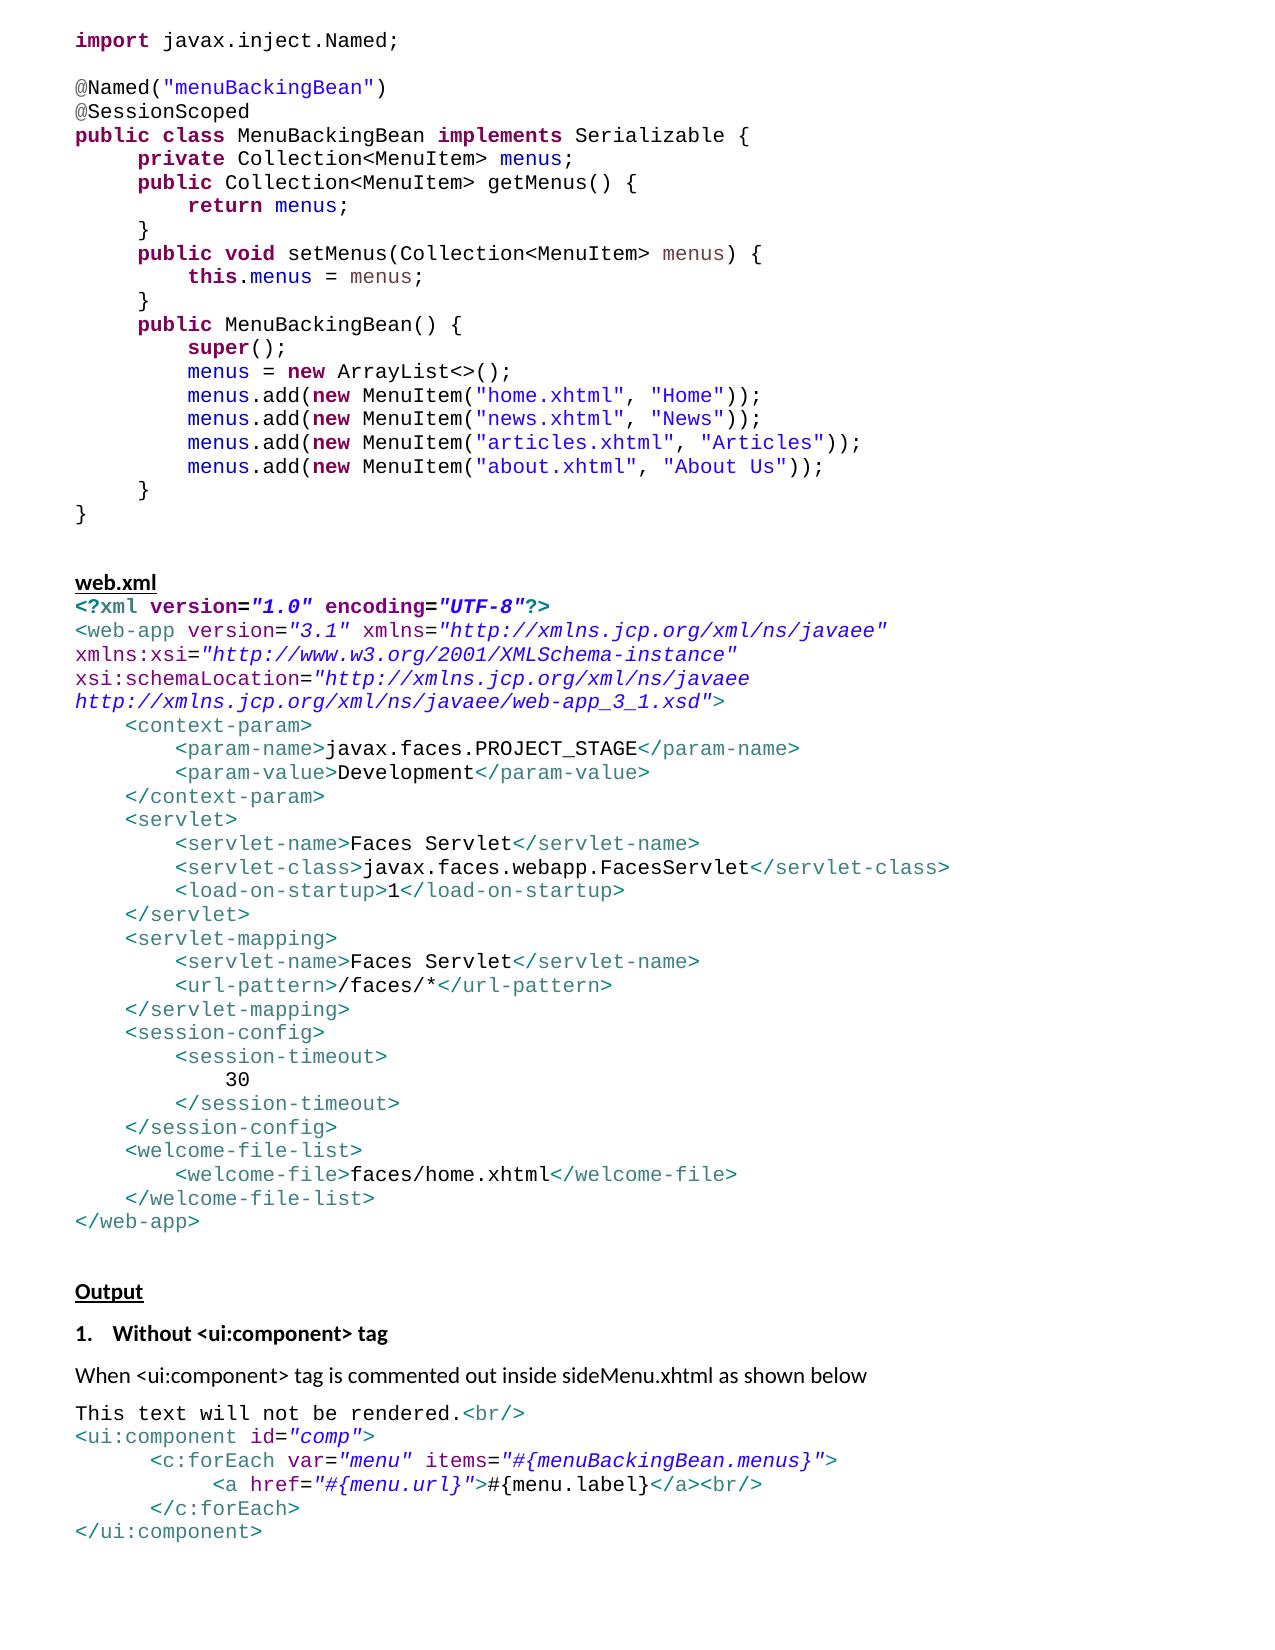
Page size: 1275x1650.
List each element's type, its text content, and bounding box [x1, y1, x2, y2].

text this.menus = menus; [75, 266, 1245, 290]
text </session-config> [75, 1117, 1245, 1140]
text <url-pattern>/faces/*</url-pattern> [75, 975, 1245, 998]
text menus.add(new MenuItem("news.xhtml", "News")); [75, 408, 1245, 432]
text <session-config> [75, 1022, 1245, 1046]
text <c:forEach var="menu" items="#{menuBackingBean.menus}"> [75, 1450, 1245, 1474]
text <?xml version="1.0" encoding="UTF-8"?> [75, 597, 1245, 620]
text <servlet-mapping> [75, 928, 1245, 951]
text <servlet-class>javax.faces.webapp.FacesServlet</servlet-class> [75, 857, 1245, 880]
text </servlet-mapping> [75, 998, 1245, 1022]
text </servlet> [75, 904, 1245, 928]
text <servlet> [75, 809, 1245, 833]
text </context-param> [75, 786, 1245, 809]
text menus = new ArrayList<>(); [75, 361, 1245, 385]
text </ui:component> [75, 1521, 1245, 1545]
text public void setMenus(Collection<MenuItem> menus) { [75, 243, 1245, 266]
text private Collection<MenuItem> menus; [75, 148, 1245, 172]
text <param-name>javax.faces.PROJECT_STAGE</param-name> [75, 738, 1245, 762]
text This text will not be rendered.<br/> [75, 1403, 1245, 1427]
text Output [75, 1277, 1245, 1305]
text menus.add(new MenuItem("articles.xhtml", "Articles")); [75, 432, 1245, 456]
text public MenuBackingBean() { [75, 314, 1245, 337]
text <session-timeout> [75, 1046, 1245, 1069]
text <context-param> [75, 715, 1245, 738]
text menus.add(new MenuItem("about.xhtml", "About Us")); [75, 456, 1245, 479]
text When <ui:component> tag is commented out inside sideMenu.xhtml as shown below [75, 1361, 1245, 1389]
text import javax.inject.Named; [75, 30, 1245, 54]
text } [75, 479, 1245, 503]
text </session-timeout> [75, 1093, 1245, 1117]
text } [75, 219, 1245, 243]
text @SessionScoped [75, 101, 1245, 124]
text 30 [75, 1069, 1245, 1093]
text <welcome-file>faces/home.xhtml</welcome-file> [75, 1164, 1245, 1188]
text <a href="#{menu.url}">#{menu.label}</a><br/> [75, 1474, 1245, 1497]
text </welcome-file-list> [75, 1188, 1245, 1211]
text </web-app> [75, 1211, 1245, 1235]
text <param-value>Development</param-value> [75, 762, 1245, 786]
text <servlet-name>Faces Servlet</servlet-name> [75, 833, 1245, 857]
text <ui:component id="comp"> [75, 1427, 1245, 1450]
text <servlet-name>Faces Servlet</servlet-name> [75, 951, 1245, 975]
text <welcome-file-list> [75, 1140, 1245, 1164]
text web.xml [75, 568, 1245, 597]
text 1. Without <ui:component> tag [75, 1319, 1245, 1347]
text <web-app version="3.1" xmlns="http://xmlns.jcp.org/xml/ns/javaee" xmlns:xsi="http://www.w3.org/2001/XMLSchema-instance" xsi:schemaLocation="http://xmlns.jcp.org/xml/ns/javaee http://xmlns.jcp.org/xml/ns/javaee/web-app_3_1.xsd"> [75, 620, 1245, 715]
text } [75, 290, 1245, 314]
text @Named("menuBackingBean") [75, 77, 1245, 101]
text </c:forEach> [75, 1497, 1245, 1521]
text menus.add(new MenuItem("home.xhtml", "Home")); [75, 385, 1245, 408]
text super(); [75, 337, 1245, 361]
text <load-on-startup>1</load-on-startup> [75, 880, 1245, 904]
text public class MenuBackingBean implements Serializable { [75, 124, 1245, 148]
text } [75, 503, 1245, 527]
text public Collection<MenuItem> getMenus() { [75, 172, 1245, 196]
text return menus; [75, 196, 1245, 219]
